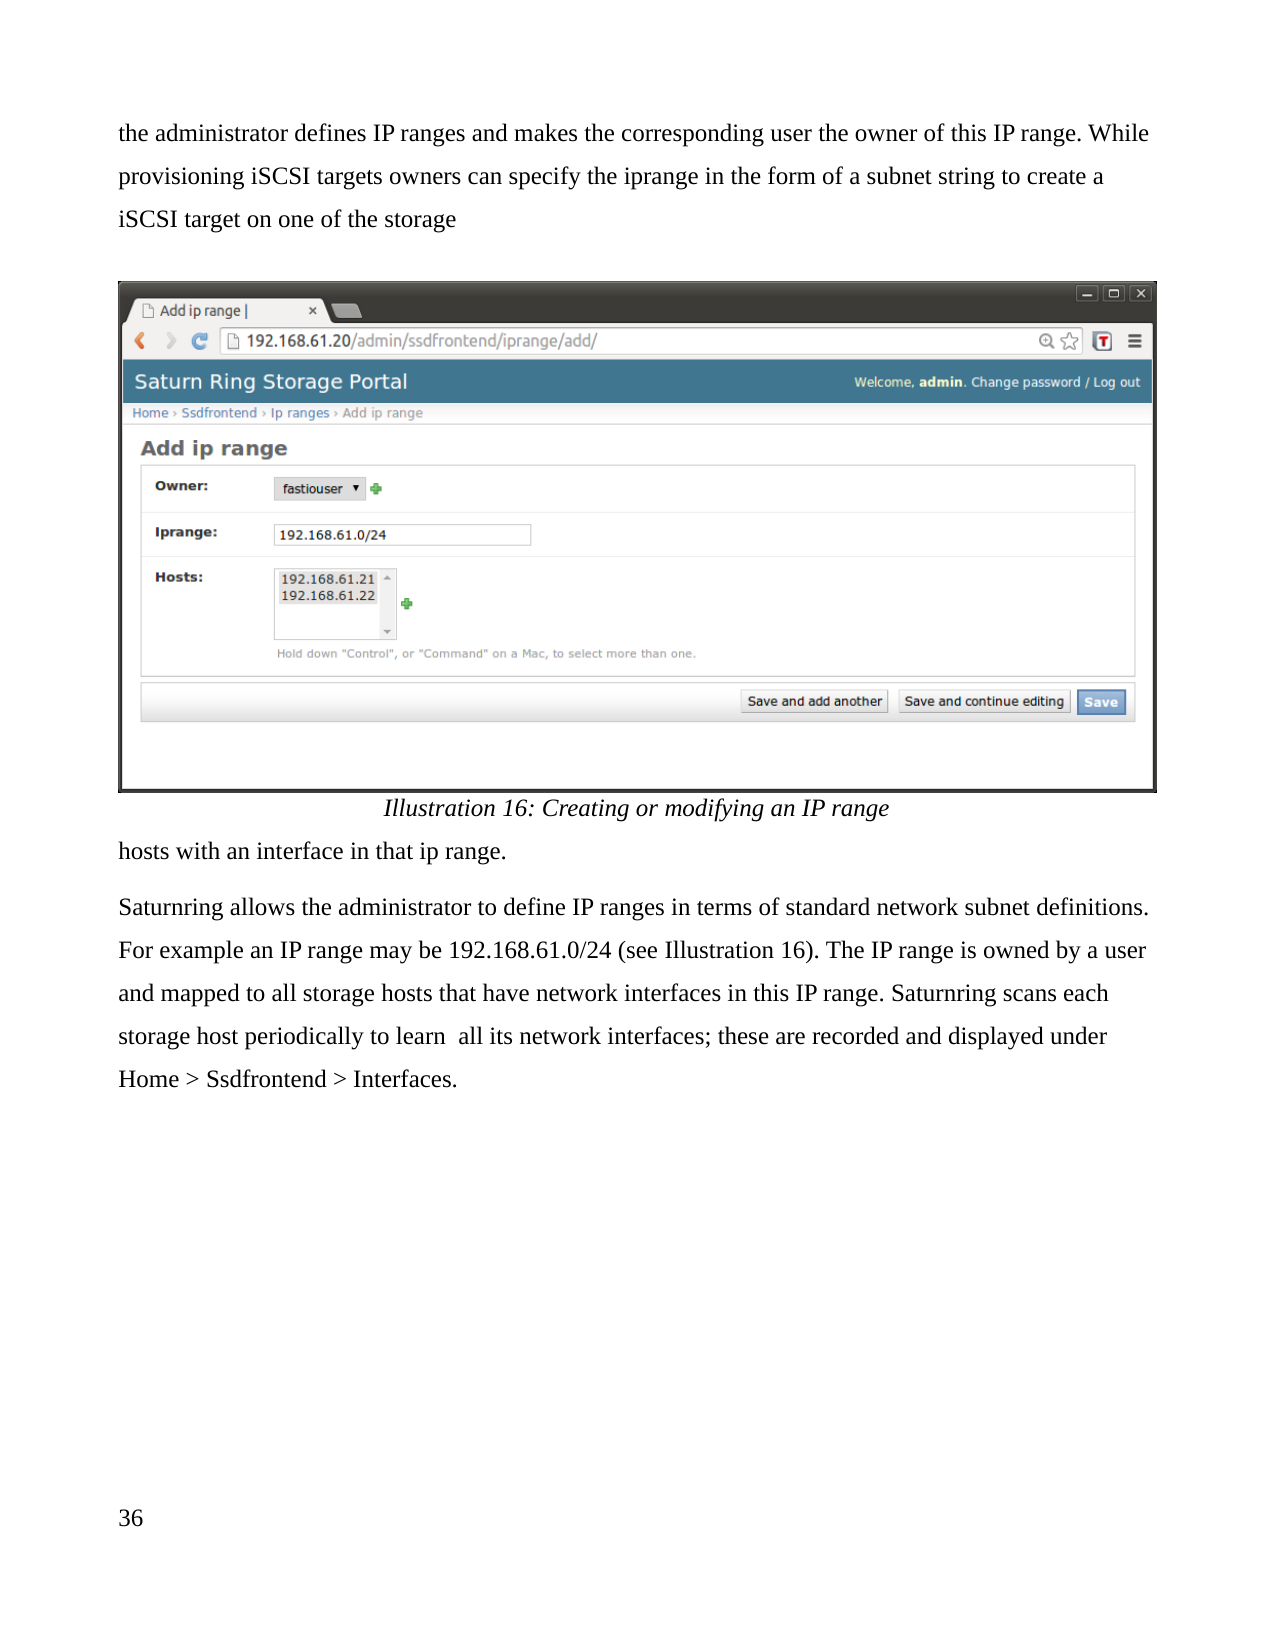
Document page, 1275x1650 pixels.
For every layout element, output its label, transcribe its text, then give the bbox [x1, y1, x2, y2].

text hosts with an interface in that ip range. [118, 822, 1157, 865]
picture [118, 281, 1157, 793]
text the administrator defines IP ranges and makes the corresponding user the owner of this IP range. While provisioning iSCSI targets owners can specify the iprange in the form of a subnet string to create a iSCSI target on one of the storage [118, 118, 1157, 233]
text Illustration 16: Creating or modifying an IP range [118, 793, 1157, 822]
text [118, 260, 1157, 281]
text Saturnring allows the administrator to define IP ranges in terms of standard network subnet definitions. For example an IP range may be 192.168.61.0/24 (see Illustration 16). The IP range is owned by a user and mapped to all storage hosts that have network interfaces in this IP range. Saturnring scans each storage host periodically to learn all its network interfaces; these are recorded and displayed under Home > Ssdfrontend > Interfaces. [118, 892, 1157, 1093]
